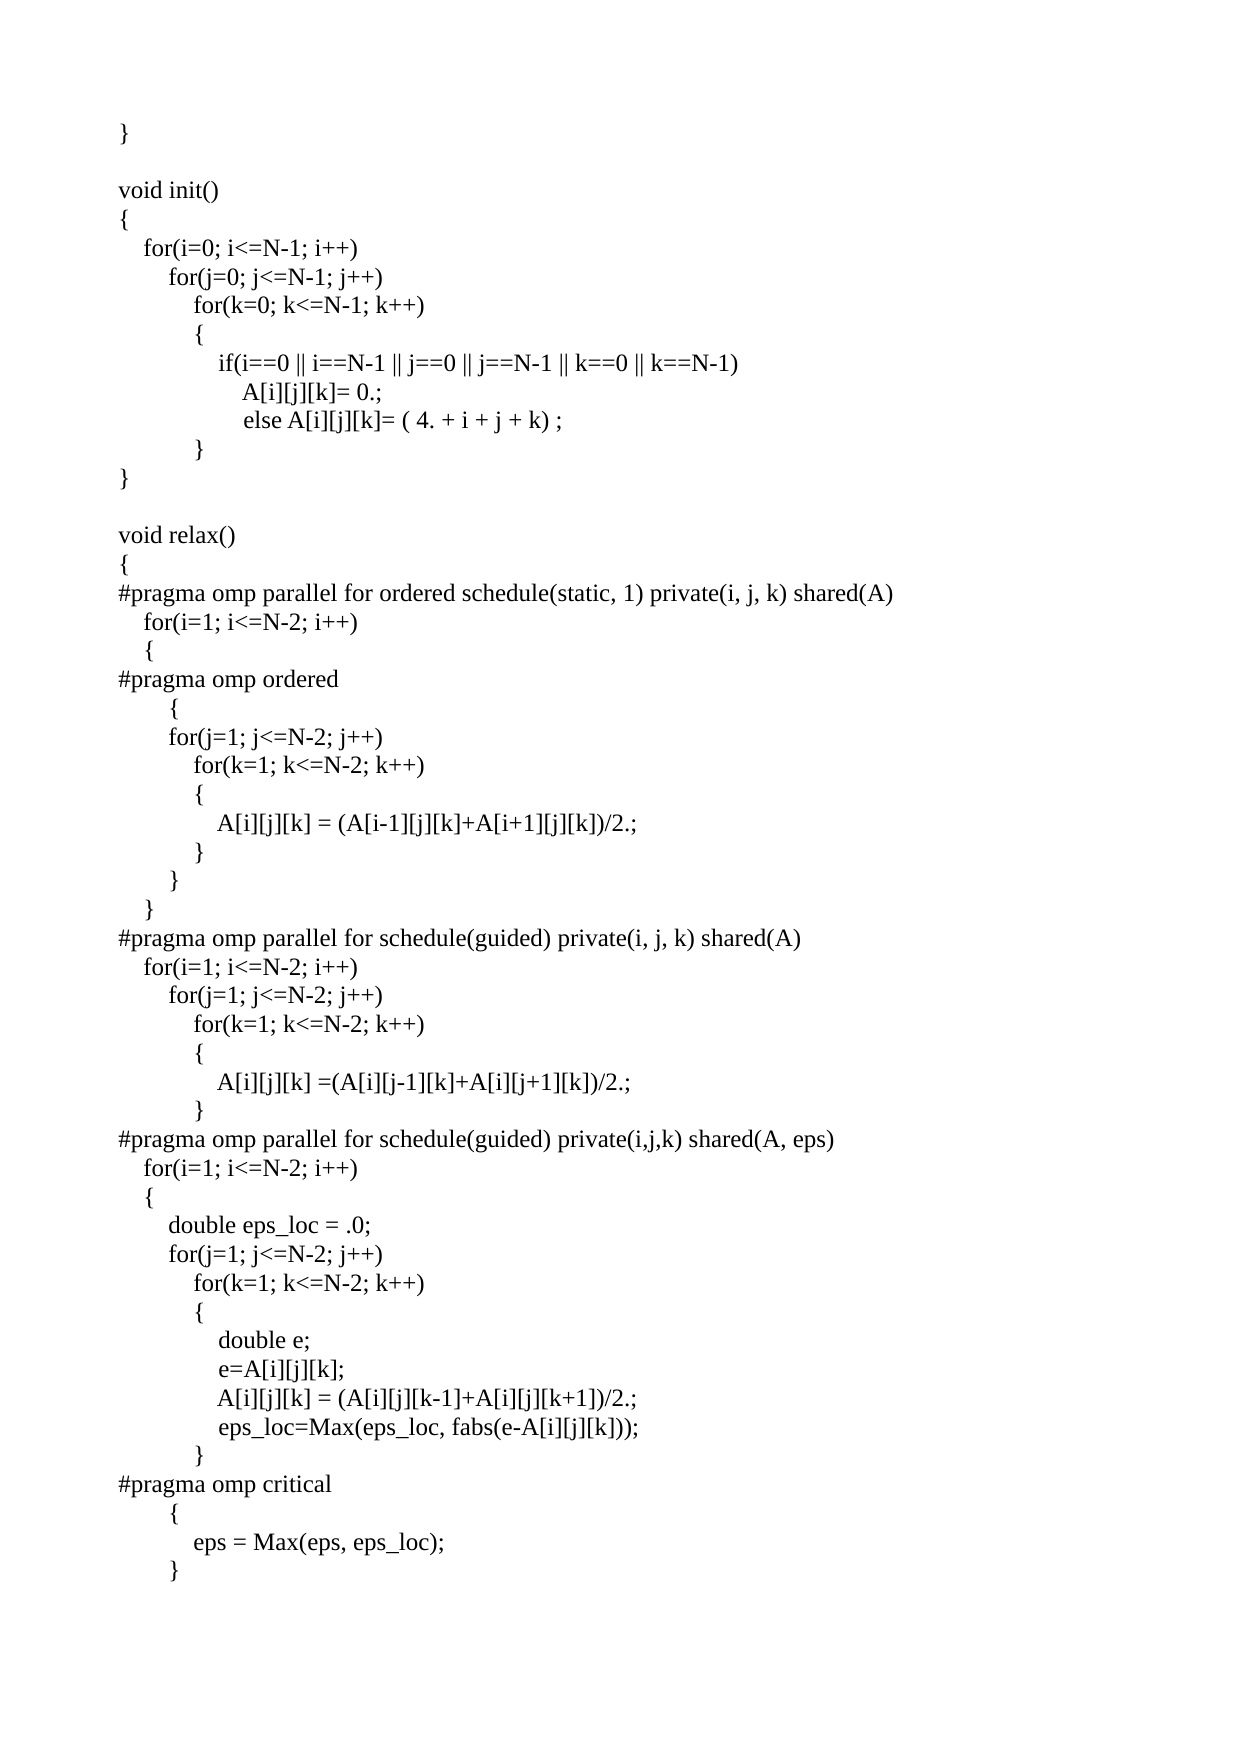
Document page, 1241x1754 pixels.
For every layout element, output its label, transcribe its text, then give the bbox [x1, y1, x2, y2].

text e=A[i][j][k]; [118, 1354, 1122, 1383]
text } [118, 1096, 1122, 1124]
text for(j=1; j<=N-2; j++) [118, 1239, 1122, 1268]
text } [118, 1441, 1122, 1469]
text #pragma omp parallel for schedule(guided) private(i, j, k) shared(A) [118, 923, 1122, 952]
text void relax() [118, 521, 1122, 549]
text { [118, 1182, 1122, 1211]
text } [118, 837, 1122, 866]
text double e; [118, 1326, 1122, 1354]
text { [118, 1297, 1122, 1326]
text for(k=1; k<=N-2; k++) [118, 1268, 1122, 1297]
text } [118, 463, 1122, 492]
text { [118, 319, 1122, 348]
text } [118, 866, 1122, 894]
text A[i][j][k] = (A[i-1][j][k]+A[i+1][j][k])/2.; [118, 808, 1122, 837]
text for(k=1; k<=N-2; k++) [118, 751, 1122, 779]
text for(i=0; i<=N-1; i++) [118, 233, 1122, 262]
text for(j=1; j<=N-2; j++) [118, 981, 1122, 1009]
text } [118, 894, 1122, 923]
text #pragma omp critical [118, 1469, 1122, 1498]
text for(j=1; j<=N-2; j++) [118, 722, 1122, 751]
text double eps_loc = .0; [118, 1211, 1122, 1239]
text for(i=1; i<=N-2; i++) [118, 952, 1122, 981]
text { [118, 549, 1122, 578]
text for(k=1; k<=N-2; k++) [118, 1009, 1122, 1038]
text } [118, 1556, 1122, 1584]
text } [118, 434, 1122, 463]
text A[i][j][k] =(A[i][j-1][k]+A[i][j+1][k])/2.; [118, 1067, 1122, 1096]
text for(j=0; j<=N-1; j++) [118, 262, 1122, 291]
text { [118, 779, 1122, 808]
text A[i][j][k] = (A[i][j][k-1]+A[i][j][k+1])/2.; [118, 1383, 1122, 1412]
text A[i][j][k]= 0.; [118, 377, 1122, 406]
text for(i=1; i<=N-2; i++) [118, 1153, 1122, 1182]
text for(i=1; i<=N-2; i++) [118, 607, 1122, 636]
text for(k=0; k<=N-1; k++) [118, 291, 1122, 319]
text { [118, 636, 1122, 664]
text { [118, 1038, 1122, 1067]
text else A[i][j][k]= ( 4. + i + j + k) ; [118, 406, 1122, 434]
text #pragma omp ordered [118, 664, 1122, 693]
text { [118, 1498, 1122, 1527]
text if(i==0 || i==N-1 || j==0 || j==N-1 || k==0 || k==N-1) [118, 348, 1122, 377]
text void init() [118, 176, 1122, 204]
text #pragma omp parallel for ordered schedule(static, 1) private(i, j, k) shared(A) [118, 578, 1122, 607]
text #pragma omp parallel for schedule(guided) private(i,j,k) shared(A, eps) [118, 1124, 1122, 1153]
text eps = Max(eps, eps_loc); [118, 1527, 1122, 1556]
text } [118, 118, 1122, 147]
text { [118, 204, 1122, 233]
text { [118, 693, 1122, 722]
text eps_loc=Max(eps_loc, fabs(e-A[i][j][k])); [118, 1412, 1122, 1441]
